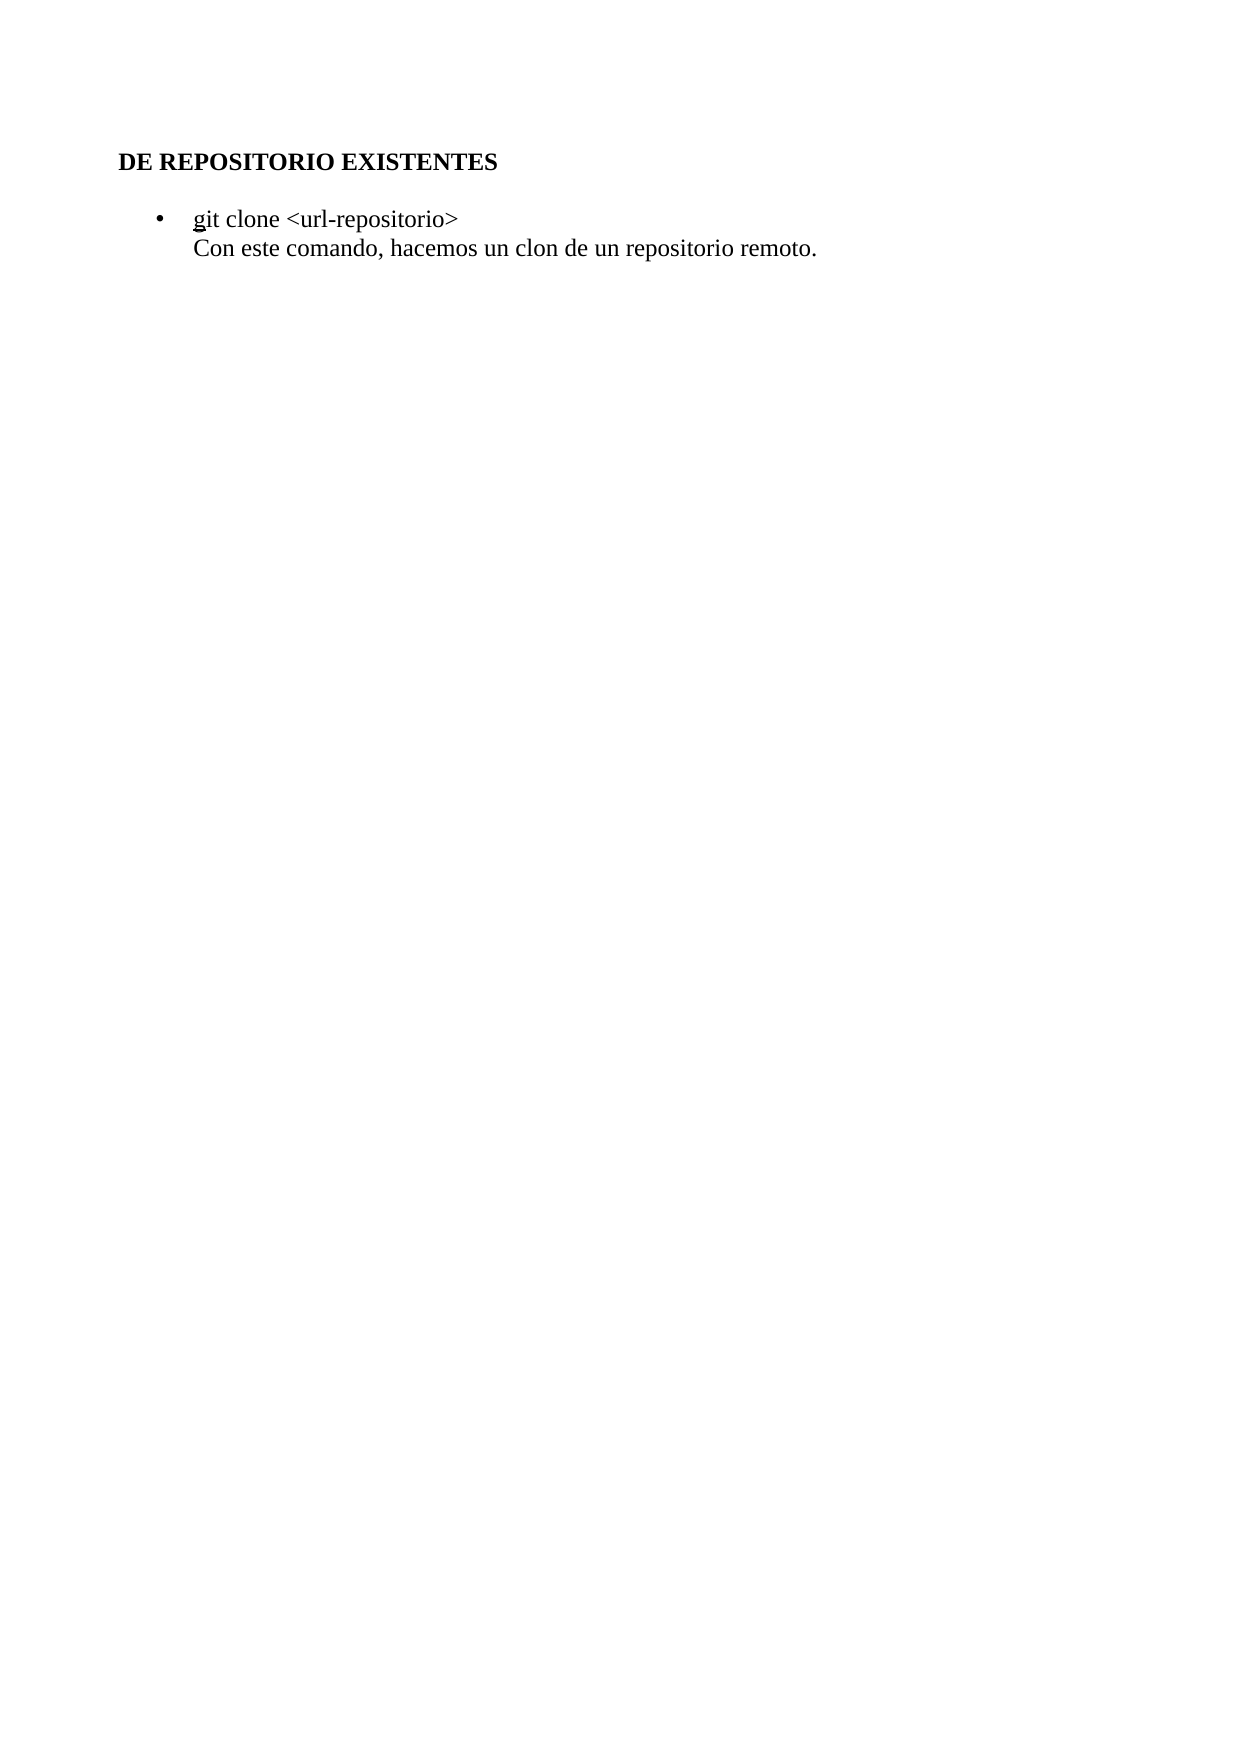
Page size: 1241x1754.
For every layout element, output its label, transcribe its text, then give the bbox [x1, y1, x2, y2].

text DE REPOSITORIO EXISTENTES [118, 147, 1122, 176]
list Con este comando, hacemos un clon de un repositorio remoto. [156, 233, 1122, 262]
list git clone <url-repositorio> [156, 204, 1122, 233]
